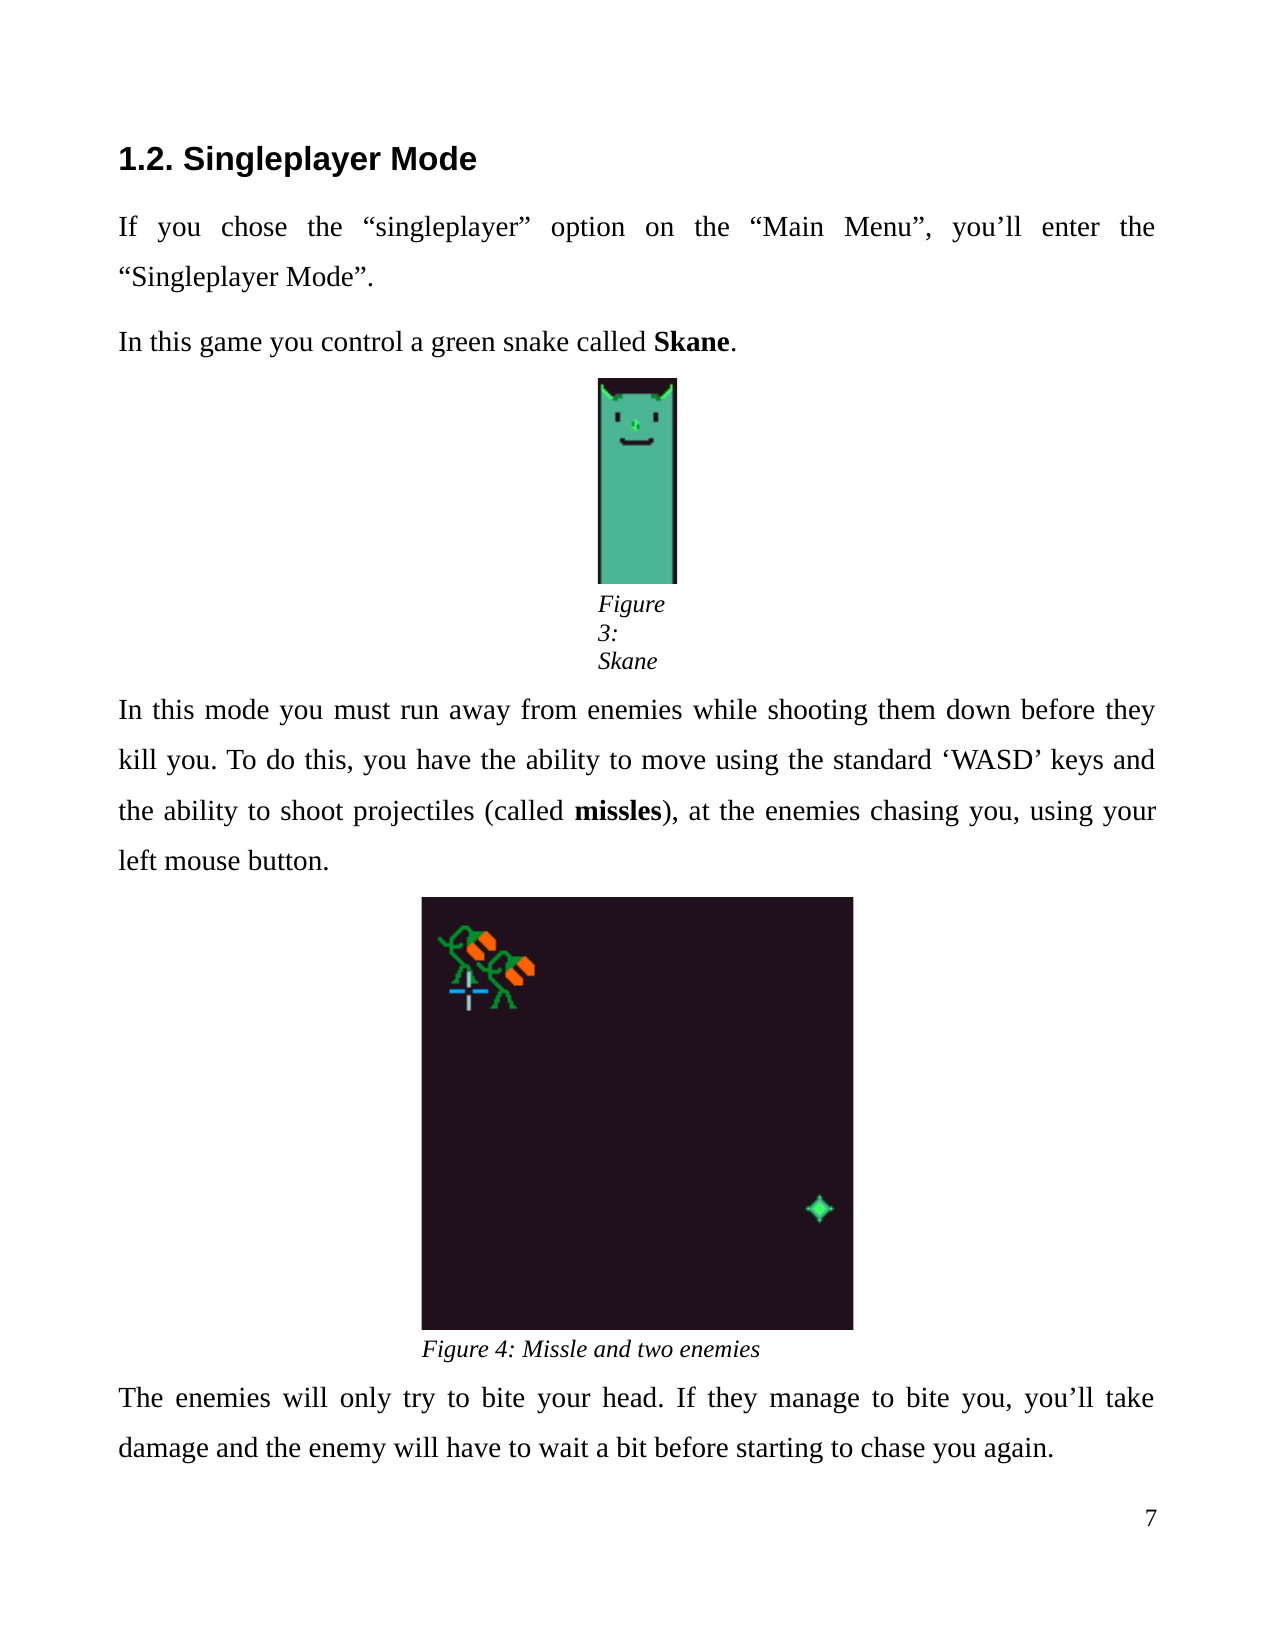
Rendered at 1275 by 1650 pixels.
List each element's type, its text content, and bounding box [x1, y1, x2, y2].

text Figure 3: Skane [598, 584, 677, 675]
text Figure 4: Missle and two enemies [422, 1330, 853, 1363]
text If you chose the “singleplayer” option on the “Main Menu”, you’ll enter the “Singleplayer Mode”. [118, 209, 1157, 293]
text In this game you control a green snake called Skane. [118, 324, 1157, 358]
picture [421, 897, 854, 1330]
subtitle 1.2. Singleplayer Mode [118, 139, 1157, 177]
text [422, 885, 853, 897]
text In this mode you must run away from enemies while shooting them down before they kill you. To do this, you have the ability to move using the standard ‘WASD’ keys and the ability to shoot projectiles (called missles), at the enemies chasing you, using your left mouse button. [118, 389, 1157, 876]
picture [597, 378, 678, 584]
text The enemies will only try to bite your head. If they manage to bite you, you’ll take damage and the enemy will have to wait a bit before starting to chase you again. [118, 908, 1157, 1464]
